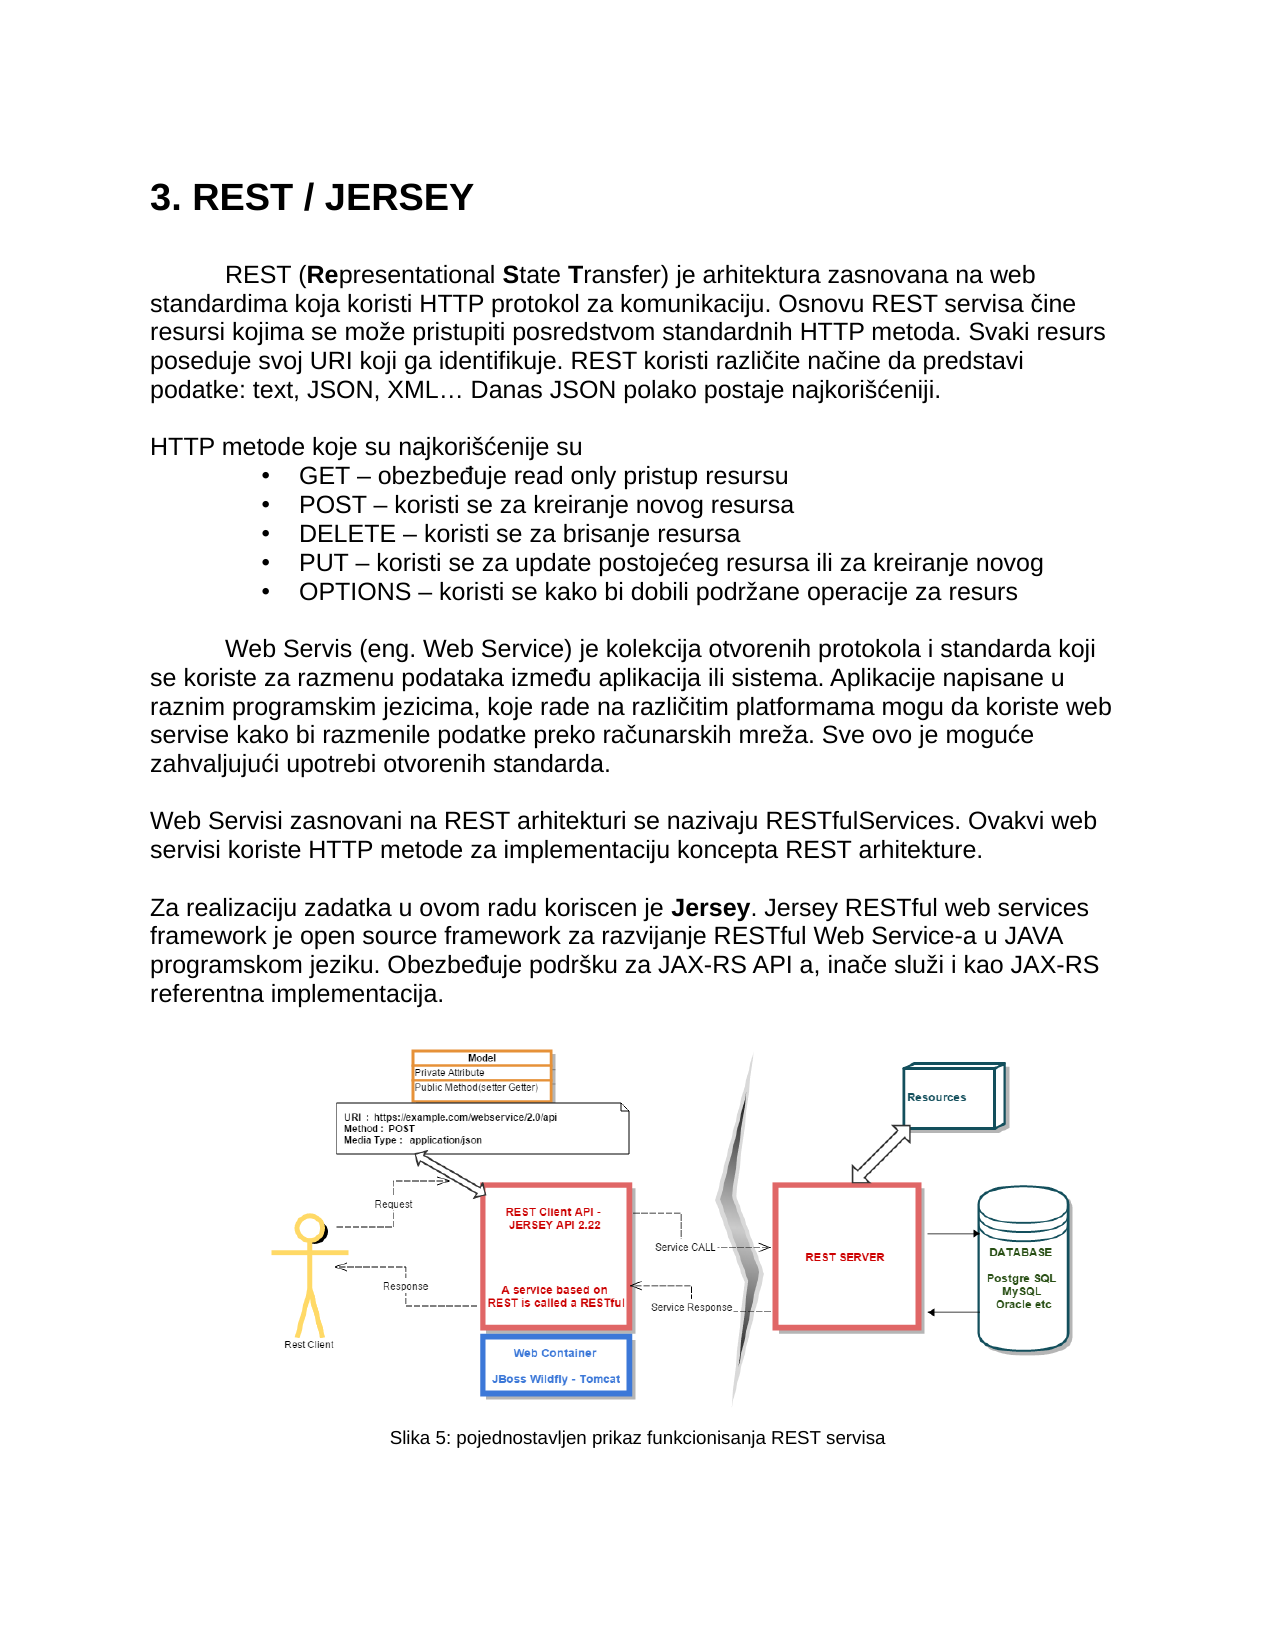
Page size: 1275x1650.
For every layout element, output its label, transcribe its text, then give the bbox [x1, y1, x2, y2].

subtitle 3. REST / JERSEY [150, 175, 1125, 219]
text Za realizaciju zadatka u ovom radu koriscen je Jersey. Jersey RESTful web services framework je open source framework za razvijanje RESTful Web Service-a u JAVA programskom jeziku. Obezbeđuje podršku za JAX-RS API a, inače služi i kao JAX-RS referentna implementacija. [150, 892, 1125, 1007]
text Slika 5: pojednostavljen prikaz funkcionisanja REST servisa [150, 1427, 1125, 1448]
list GET – obezbeđuje read only pristup resursu [261, 461, 1125, 490]
list PUT – koristi se za update postojećeg resursa ili za kreiranje novog [261, 548, 1125, 577]
text HTTP metode koje su najkorišćenije su [150, 432, 1125, 461]
text REST (Representational State Transfer) je arhitektura zasnovana na web standardima koja koristi HTTP protokol za komunikaciju. Osnovu REST servisa čine resursi kojima se može pristupiti posredstvom standardnih HTTP metoda. Svaki resurs poseduje svoj URI koji ga identifikuje. REST koristi različite načine da predstavi podatke: text, JSON, XML… Danas JSON polako postaje najkorišćeniji. [150, 260, 1125, 404]
text Web Servisi zasnovani na REST arhitekturi se nazivaju RESTfulServices. Ovakvi web servisi koriste HTTP metode za implementaciju koncepta REST arhitekture. [150, 806, 1125, 864]
list OPTIONS – koristi se kako bi dobili podržane operacije za resurs [261, 577, 1125, 605]
text Web Servis (eng. Web Service) je kolekcija otvorenih protokola i standarda koji se koriste za razmenu podataka između aplikacija ili sistema. Aplikacije napisane u raznim programskim jezicima, koje rade na različitim platformama mogu da koriste web servise kako bi razmenile podatke preko računarskih mreža. Sve ovo je moguće zahvaljujući upotrebi otvorenih standarda. [150, 634, 1125, 778]
picture [263, 1036, 1084, 1424]
list DELETE – koristi se za brisanje resursa [261, 519, 1125, 548]
list POST – koristi se za kreiranje novog resursa [261, 490, 1125, 519]
